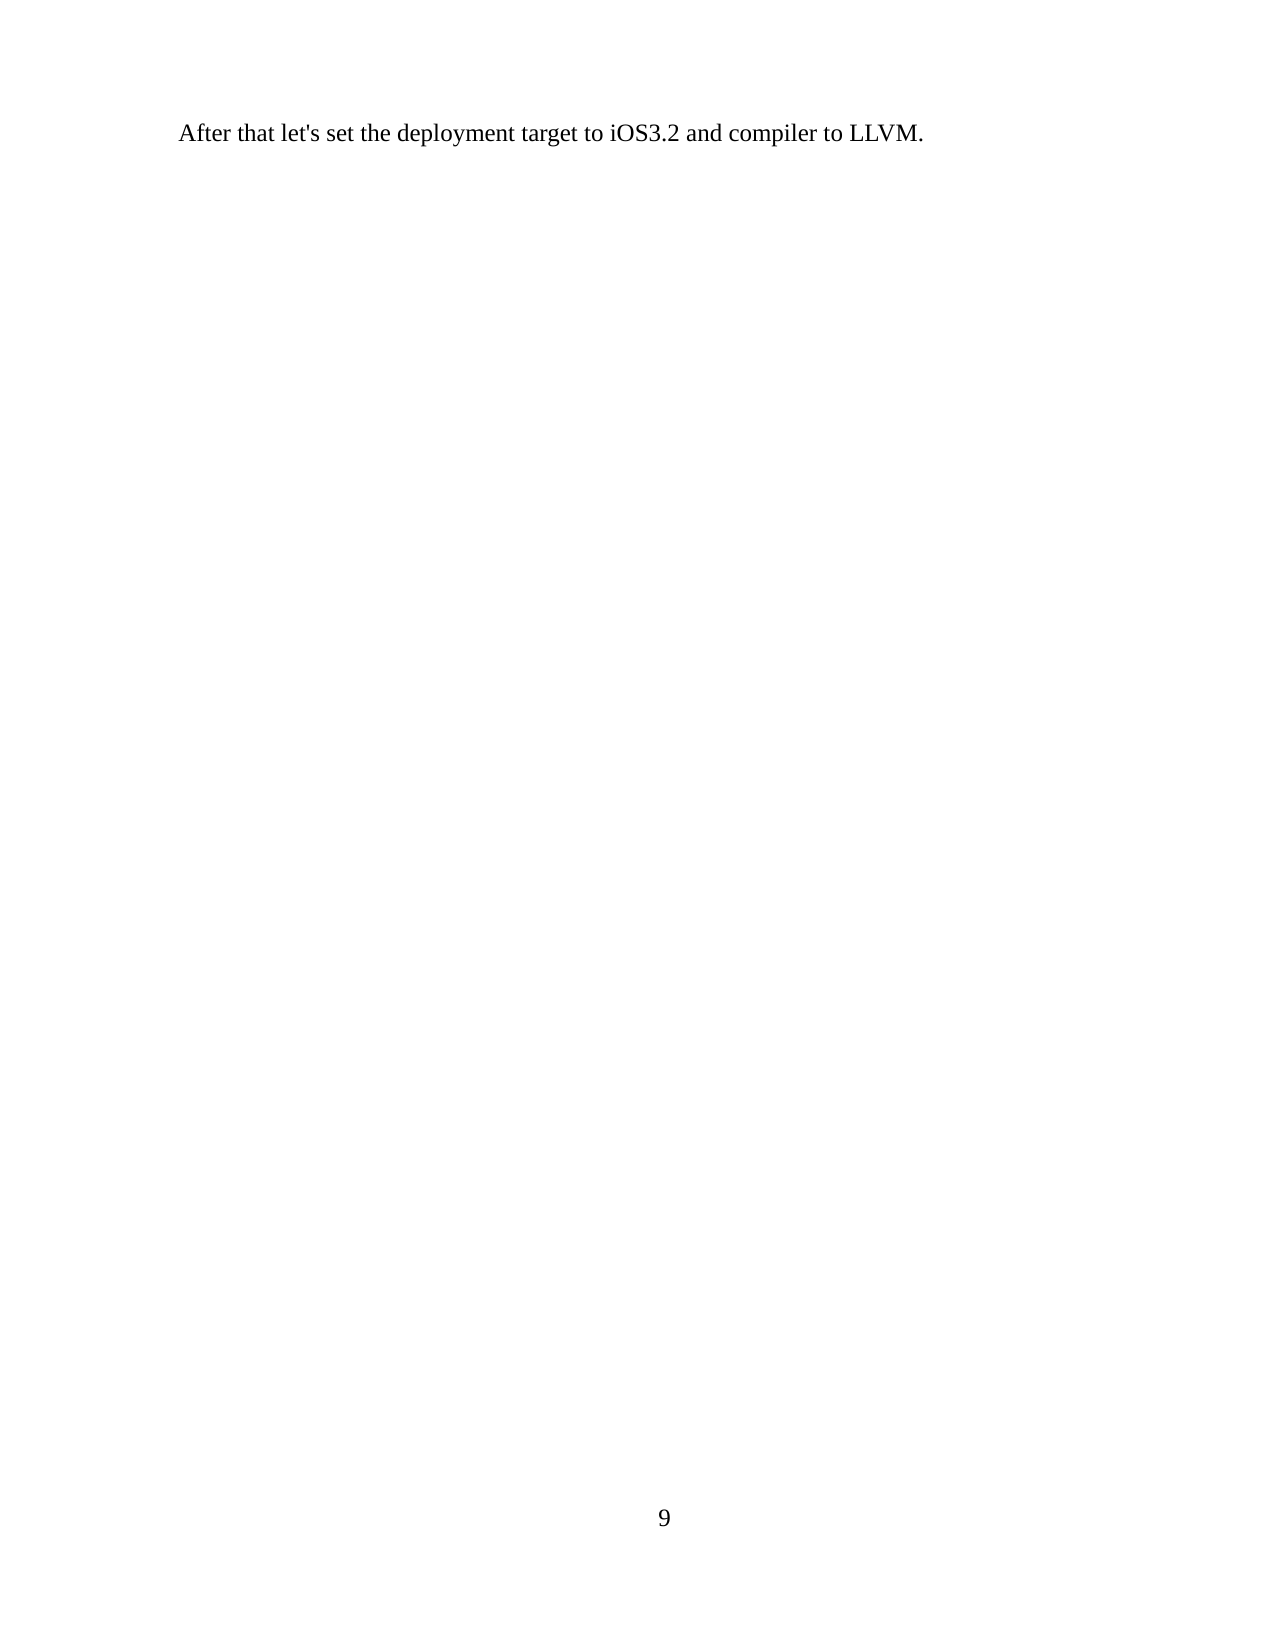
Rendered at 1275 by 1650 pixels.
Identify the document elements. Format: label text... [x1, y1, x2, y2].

text After that let's set the deployment target to iOS3.2 and compiler to LLVM. [118, 118, 1157, 147]
